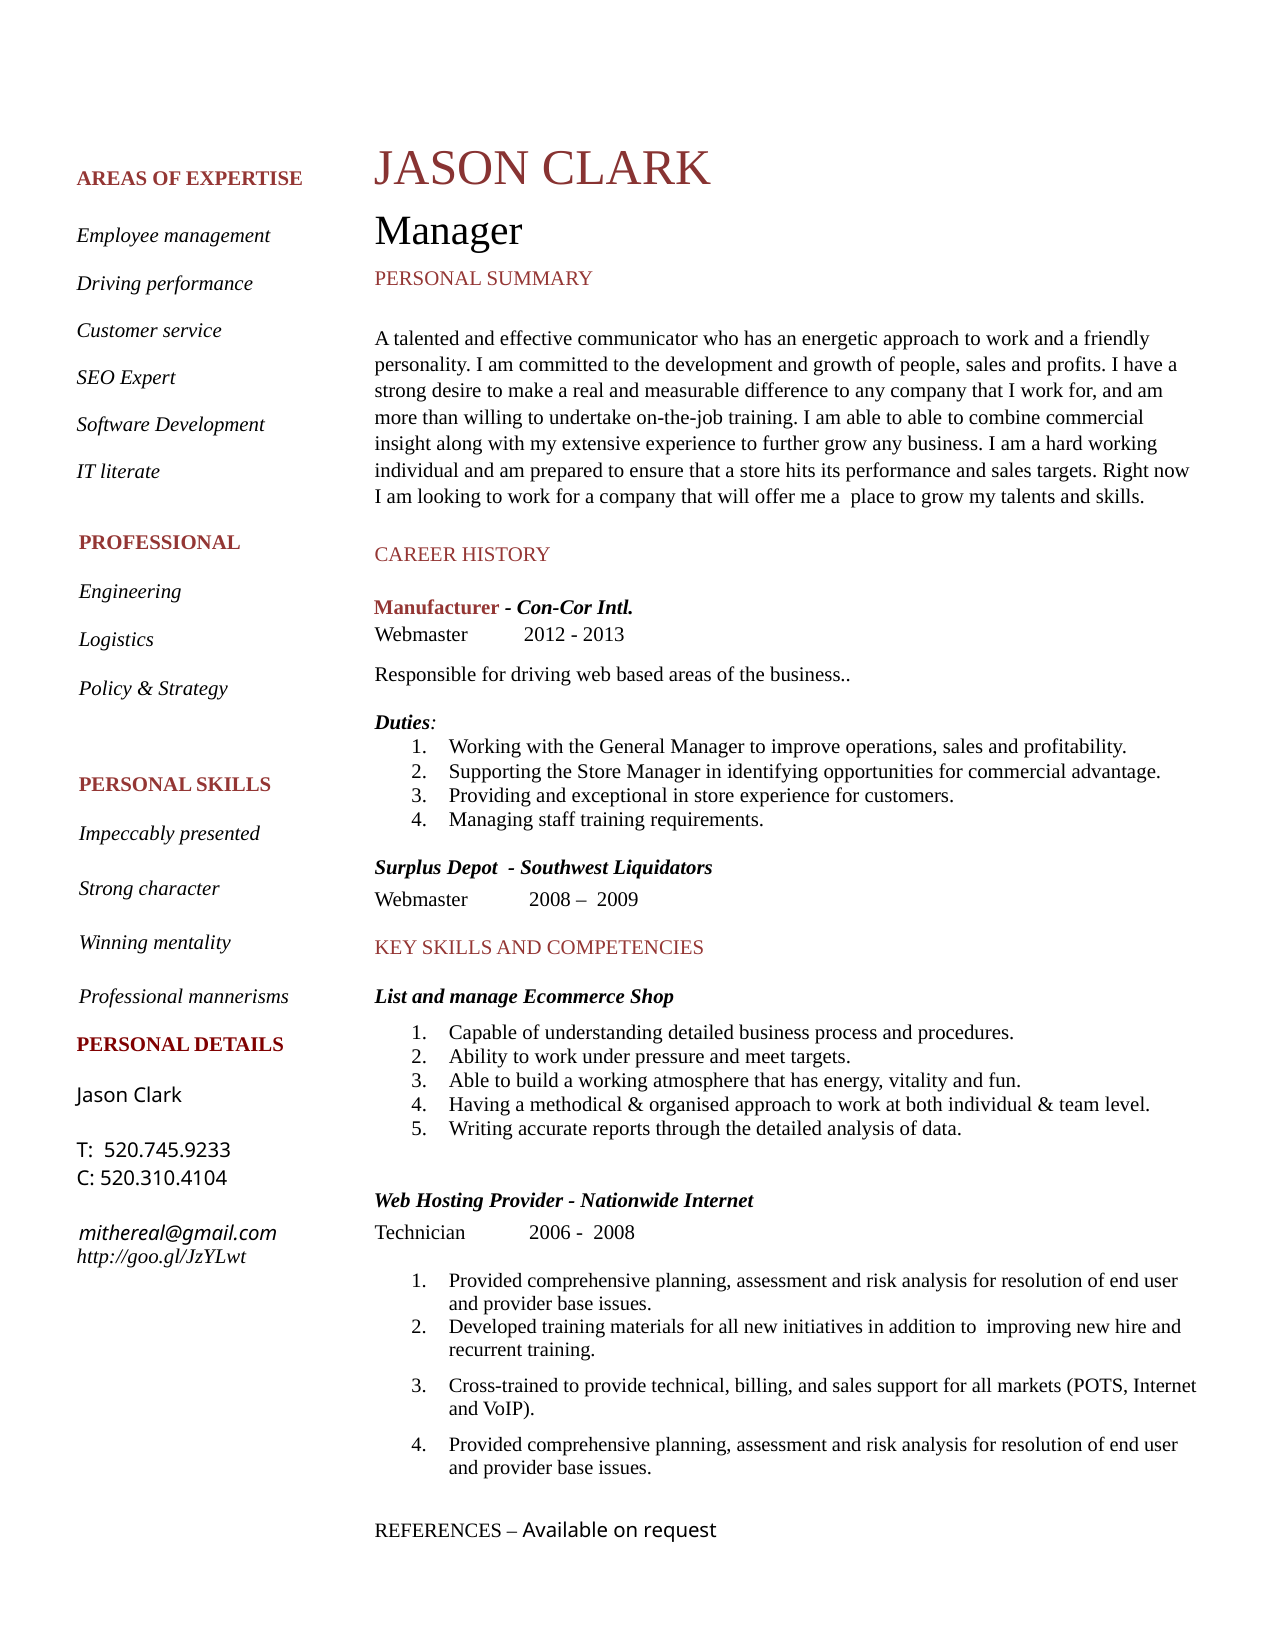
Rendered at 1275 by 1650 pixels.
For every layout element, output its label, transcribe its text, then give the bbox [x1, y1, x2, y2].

text Logistics [78, 627, 359, 651]
text A talented and effective communicator who has an energetic approach to work and a friendly personality. I am committed to the development and growth of people, sales and profits. I have a strong desire to make a real and measurable difference to any company that I work for, and am more than willing to undertake on-the-job training. I am able to able to combine commercial insight along with my extensive experience to further grow any business. I am a hard working individual and am prepared to ensure that a store hits its performance and sales targets. Right now I am looking to work for a company that will offer me a place to grow my talents and skills. [374, 326, 1198, 508]
text Jason Clark [76, 1081, 359, 1108]
list Cross-trained to provide technical, billing, and sales support for all markets (POTS, Internet and VoIP). [411, 1374, 1198, 1420]
text Duties: [374, 710, 1198, 734]
list Supporting the Store Manager in identifying opportunities for commercial advantage. [411, 758, 1198, 783]
text Technician 2006 - 2008 [374, 1220, 1198, 1244]
text Strong character [78, 876, 359, 900]
text REFERENCES – Available on request [374, 1516, 1198, 1543]
text Manager [374, 205, 1198, 253]
text Surplus Depot - Southwest Liquidators [374, 855, 1198, 879]
list Managing staff training requirements. [411, 807, 1198, 831]
text Policy & Strategy [78, 676, 359, 699]
text Professional mannerisms [78, 984, 359, 1008]
text Employee management [76, 223, 359, 247]
text Software Development [76, 412, 359, 436]
text PERSONAL SUMMARY [374, 266, 1198, 290]
text PERSONAL DETAILS [76, 1032, 359, 1056]
text PERSONAL SKILLS [78, 772, 359, 796]
text Engineering [78, 579, 359, 603]
text mithereal@gmail.com [78, 1219, 359, 1247]
text Impeccably presented [78, 821, 359, 845]
text Manufacturer - Con-Cor Intl. [374, 590, 1198, 620]
list Able to build a working atmosphere that has energy, vitality and fun. [411, 1068, 1198, 1092]
text Customer service [76, 318, 359, 342]
text KEY SKILLS AND COMPETENCIES [374, 935, 1198, 959]
text C: 520.310.4104 [76, 1164, 359, 1191]
text http://goo.gl/JzYLwt [76, 1247, 359, 1268]
list Provided comprehensive planning, assessment and risk analysis for resolution of end user and provider base issues. [411, 1268, 1198, 1315]
text Responsible for driving web based areas of the business.. [374, 662, 1192, 686]
list Having a methodical & organised approach to work at both individual & team level. [411, 1092, 1198, 1116]
text T: 520.745.9233 [76, 1136, 359, 1164]
list Working with the General Manager to improve operations, sales and profitability. [411, 734, 1198, 758]
text SEO Expert [76, 365, 359, 389]
text Driving performance [76, 270, 359, 294]
text Webmaster 2008 – 2009 [374, 887, 1198, 911]
text Web Hosting Provider - Nationwide Internet [374, 1188, 1198, 1212]
text AREAS OF EXPERTISE [76, 166, 359, 190]
list Writing accurate reports through the detailed analysis of data. [411, 1116, 1198, 1140]
text Webmaster 2012 - 2013 [374, 622, 1198, 646]
list Ability to work under pressure and meet targets. [411, 1044, 1198, 1068]
list Providing and exceptional in store experience for customers. [411, 783, 1198, 807]
list Developed training materials for all new initiatives in addition to improving new hire and recurrent training. [411, 1315, 1198, 1361]
text IT literate [76, 459, 359, 483]
text PROFESSIONAL [78, 529, 359, 554]
list Provided comprehensive planning, assessment and risk analysis for resolution of end user and provider base issues. [411, 1433, 1198, 1479]
text CAREER HISTORY [374, 542, 1198, 566]
list Capable of understanding detailed business process and procedures. [411, 1019, 1198, 1044]
text Winning mentality [78, 930, 359, 954]
text JASON CLARK [374, 137, 1198, 195]
text List and manage Ecommerce Shop [374, 984, 1198, 1008]
